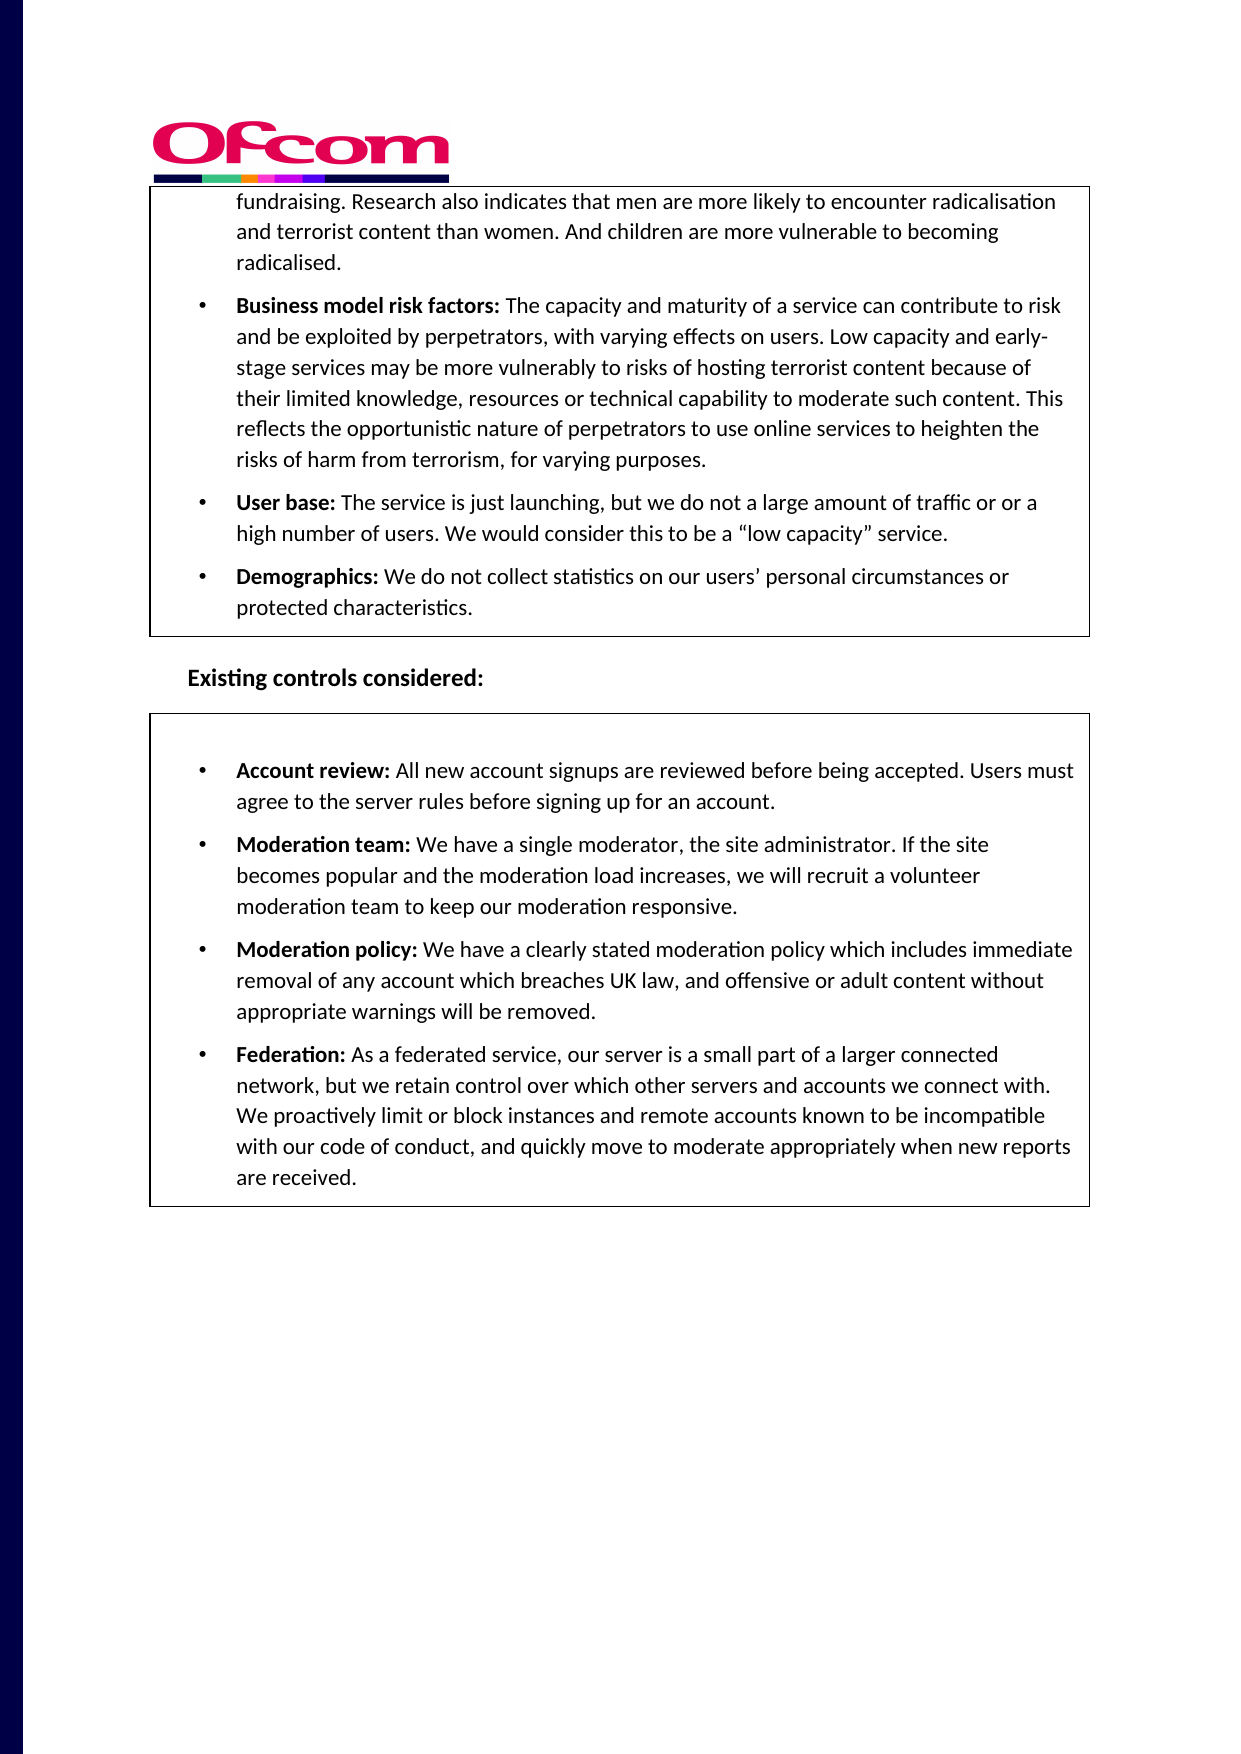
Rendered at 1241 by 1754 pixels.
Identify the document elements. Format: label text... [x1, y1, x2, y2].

picture [150, 118, 452, 186]
table_header fundraising. Research also indicates that men are more likely to encounter radicalisation and terrorist content than women. And children are more vulnerable to becoming radicalised. Business model risk factors: The capacity and maturity of a service can contribute to risk and be exploited by perpetrators, with varying effects on users. Low capacity and early-stage services may be more vulnerably to risks of hosting terrorist content because of their limited knowledge, resources or technical capability to moderate such content. This reflects the opportunistic nature of perpetrators to use online services to heighten the risks of harm from terrorism, for varying purposes. User base: The service is just launching, but we do not a large amount of traffic or or a high number of users. We would consider this to be a “low capacity” service. Demographics: We do not collect statistics on our users’ personal circumstances or protected characteristics. [151, 187, 1089, 636]
text Existing controls considered: [187, 662, 1090, 693]
table_header Account review: All new account signups are reviewed before being accepted. Users must agree to the server rules before signing up for an account. Moderation team: We have a single moderator, the site administrator. If the site becomes popular and the moderation load increases, we will recruit a volunteer moderation team to keep our moderation responsive. Moderation policy: We have a clearly stated moderation policy which includes immediate removal of any account which breaches UK law, and offensive or adult content without appropriate warnings will be removed. Federation: As a federated service, our server is a small part of a larger connected network, but we retain control over which other servers and accounts we connect with. We proactively limit or block instances and remote accounts known to be incompatible with our code of conduct, and quickly move to moderate appropriately when new reports are received. [151, 714, 1089, 1206]
